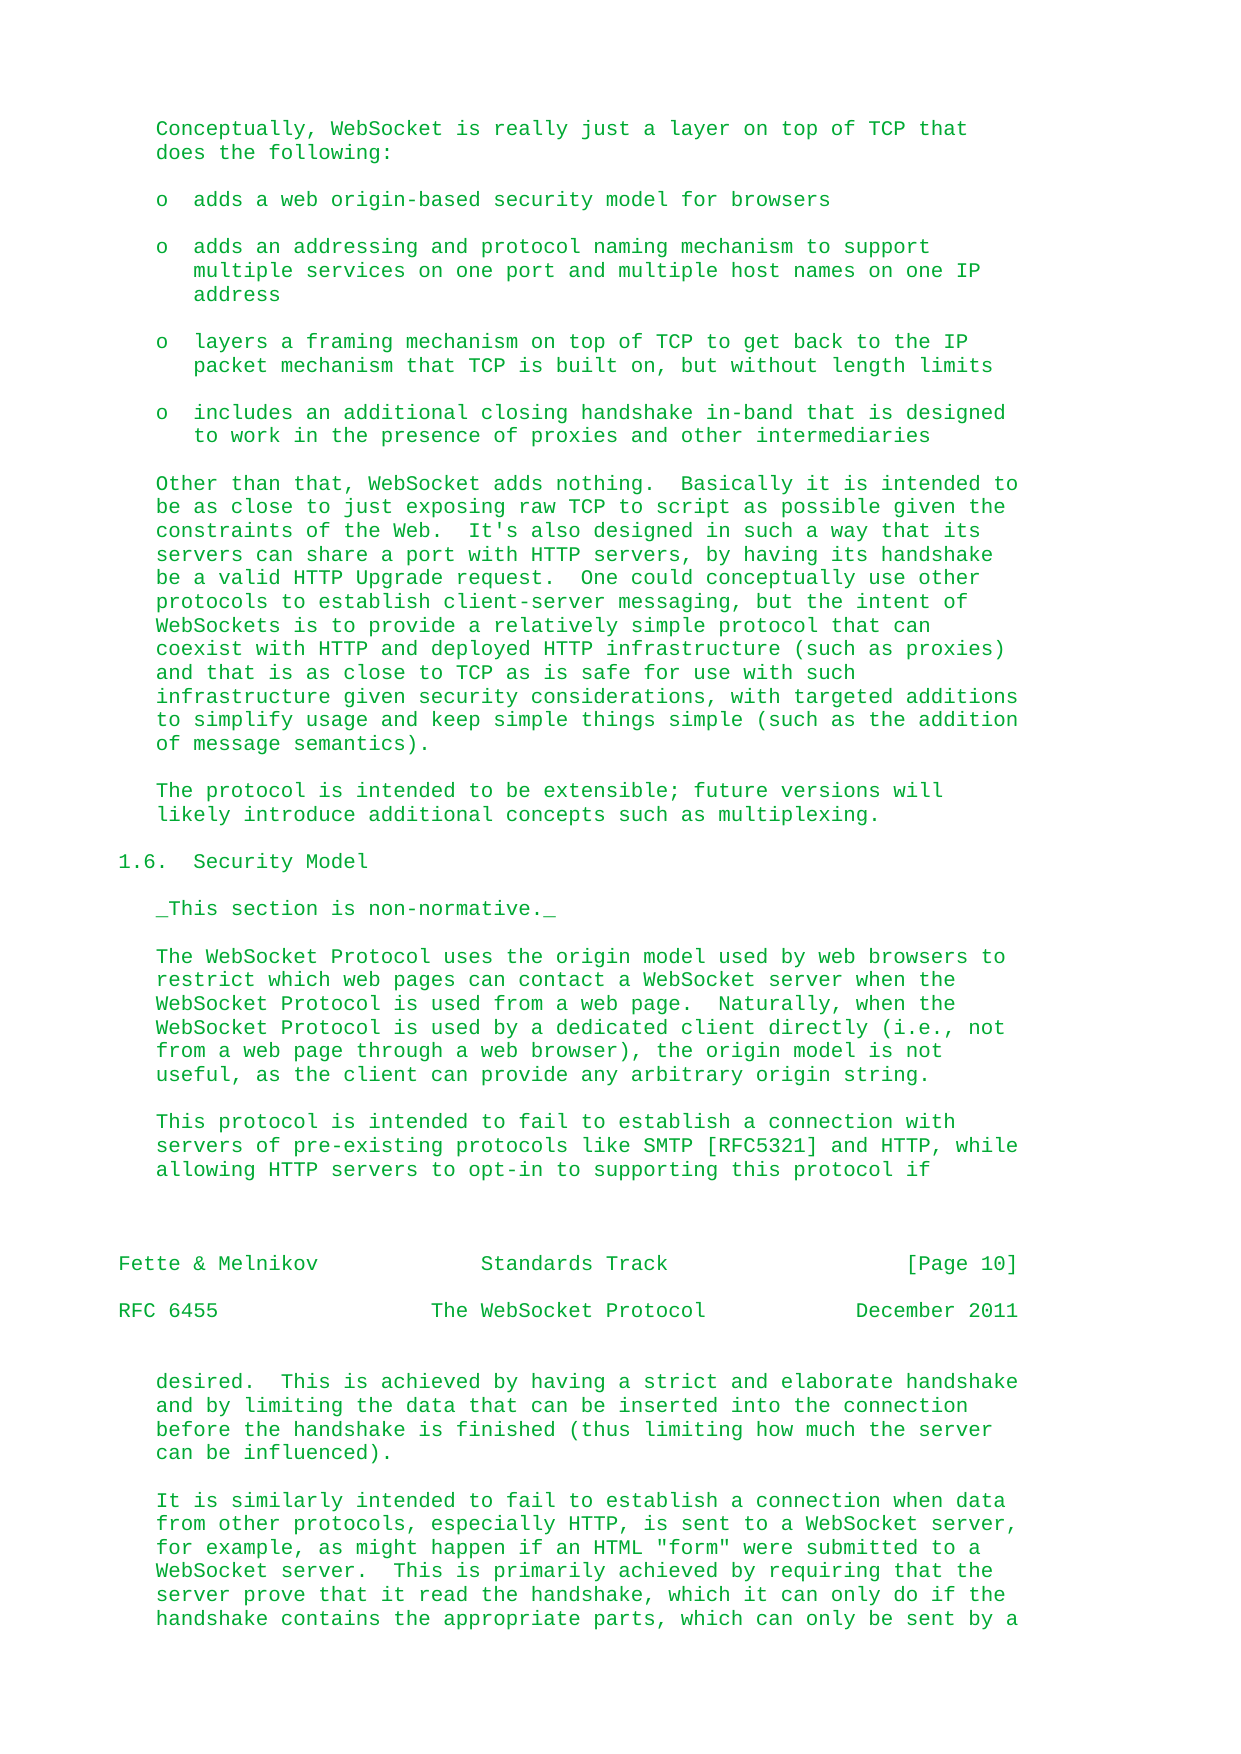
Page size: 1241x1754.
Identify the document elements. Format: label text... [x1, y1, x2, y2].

text server prove that it read the handshake, which it can only do if the [118, 1584, 1122, 1608]
text RFC 6455 The WebSocket Protocol December 2011 [118, 1300, 1122, 1324]
text multiple services on one port and multiple host names on one IP [118, 260, 1122, 284]
text to simplify usage and keep simple things simple (such as the addition [118, 709, 1122, 733]
text o layers a framing mechanism on top of TCP to get back to the IP [118, 331, 1122, 354]
text servers of pre-existing protocols like SMTP [RFC5321] and HTTP, while [118, 1135, 1122, 1158]
text It is similarly intended to fail to establish a connection when data [118, 1489, 1122, 1513]
text WebSockets is to provide a relatively simple protocol that can [118, 615, 1122, 638]
text WebSocket Protocol is used by a dedicated client directly (i.e., not [118, 1017, 1122, 1040]
text from other protocols, especially HTTP, is sent to a WebSocket server, [118, 1513, 1122, 1537]
text be as close to just exposing raw TCP to script as possible given the [118, 496, 1122, 520]
text o adds an addressing and protocol naming mechanism to support [118, 236, 1122, 260]
text The WebSocket Protocol uses the origin model used by web browsers to [118, 946, 1122, 969]
text for example, as might happen if an HTML "form" were submitted to a [118, 1537, 1122, 1561]
text desired. This is achieved by having a strict and elaborate handshake [118, 1371, 1122, 1395]
text 1.6. Security Model [118, 851, 1122, 875]
text WebSocket Protocol is used from a web page. Naturally, when the [118, 993, 1122, 1017]
text infrastructure given security considerations, with targeted additions [118, 686, 1122, 709]
text constraints of the Web. It's also designed in such a way that its [118, 520, 1122, 544]
text This protocol is intended to fail to establish a connection with [118, 1111, 1122, 1135]
text of message semantics). [118, 733, 1122, 757]
text address [118, 284, 1122, 307]
text o includes an additional closing handshake in-band that is designed [118, 402, 1122, 426]
text coexist with HTTP and deployed HTTP infrastructure (such as proxies) [118, 638, 1122, 662]
text and by limiting the data that can be inserted into the connection [118, 1395, 1122, 1419]
text can be influenced). [118, 1442, 1122, 1466]
text allowing HTTP servers to opt-in to supporting this protocol if [118, 1158, 1122, 1182]
text does the following: [118, 142, 1122, 165]
text handshake contains the appropriate parts, which can only be sent by a [118, 1608, 1122, 1631]
text Fette & Melnikov Standards Track [Page 10] [118, 1253, 1122, 1277]
text _This section is non-normative._ [118, 898, 1122, 922]
text WebSocket server. This is primarily achieved by requiring that the [118, 1561, 1122, 1584]
text packet mechanism that TCP is built on, but without length limits [118, 354, 1122, 378]
text before the handshake is finished (thus limiting how much the server [118, 1419, 1122, 1442]
text protocols to establish client-server messaging, but the intent of [118, 591, 1122, 615]
text useful, as the client can provide any arbitrary origin string. [118, 1064, 1122, 1088]
text likely introduce additional concepts such as multiplexing. [118, 804, 1122, 827]
text from a web page through a web browser), the origin model is not [118, 1040, 1122, 1064]
text o adds a web origin-based security model for browsers [118, 189, 1122, 213]
text restrict which web pages can contact a WebSocket server when the [118, 969, 1122, 993]
text to work in the presence of proxies and other intermediaries [118, 426, 1122, 449]
text be a valid HTTP Upgrade request. One could conceptually use other [118, 567, 1122, 591]
text and that is as close to TCP as is safe for use with such [118, 662, 1122, 686]
text Other than that, WebSocket adds nothing. Basically it is intended to [118, 473, 1122, 496]
text Conceptually, WebSocket is really just a layer on top of TCP that [118, 118, 1122, 142]
text servers can share a port with HTTP servers, by having its handshake [118, 544, 1122, 567]
text The protocol is intended to be extensible; future versions will [118, 780, 1122, 804]
